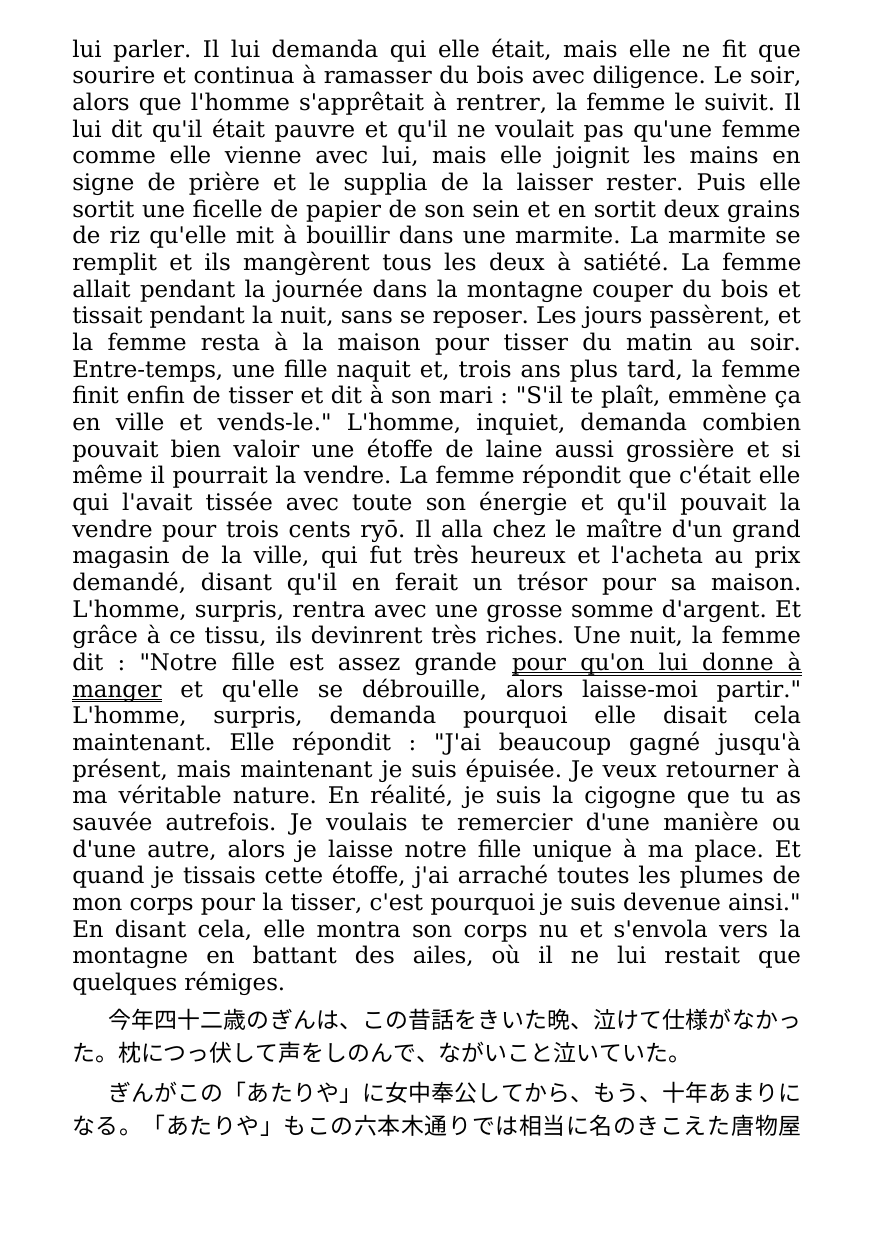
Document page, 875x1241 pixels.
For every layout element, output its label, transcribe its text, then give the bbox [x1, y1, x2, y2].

text lui parler. Il lui demanda qui elle était, mais elle ne fit que sourire et continua à ramasser du bois avec diligence. Le soir, alors que l'homme s'apprêtait à rentrer, la femme le suivit. Il lui dit qu'il était pauvre et qu'il ne voulait pas qu'une femme comme elle vienne avec lui, mais elle joignit les mains en signe de prière et le supplia de la laisser rester. Puis elle sortit une ficelle de papier de son sein et en sortit deux grains de riz qu'elle mit à bouillir dans une marmite. La marmite se remplit et ils mangèrent tous les deux à satiété. La femme allait pendant la journée dans la montagne couper du bois et tissait pendant la nuit, sans se reposer. Les jours passèrent, et la femme resta à la maison pour tisser du matin au soir. Entre-temps, une fille naquit et, trois ans plus tard, la femme finit enfin de tisser et dit à son mari : "S'il te plaît, emmène ça en ville et vends-le." L'homme, inquiet, demanda combien pouvait bien valoir une étoffe de laine aussi grossière et si même il pourrait la vendre. La femme répondit que c'était elle qui l'avait tissée avec toute son énergie et qu'il pouvait la vendre pour trois cents ryō. Il alla chez le maître d'un grand magasin de la ville, qui fut très heureux et l'acheta au prix demandé, disant qu'il en ferait un trésor pour sa maison. L'homme, surpris, rentra avec une grosse somme d'argent. Et grâce à ce tissu, ils devinrent très riches. Une nuit, la femme dit : "Notre fille est assez grande pour qu'on lui donne à manger et qu'elle se débrouille, alors laisse-moi partir." L'homme, surpris, demanda pourquoi elle disait cela maintenant. Elle répondit : "J'ai beaucoup gagné jusqu'à présent, mais maintenant je suis épuisée. Je veux retourner à ma véritable nature. En réalité, je suis la cigogne que tu as sauvée autrefois. Je voulais te remercier d'une manière ou d'une autre, alors je laisse notre fille unique à ma place. Et quand je tissais cette étoffe, j'ai arraché toutes les plumes de mon corps pour la tisser, c'est pourquoi je suis devenue ainsi." En disant cela, elle montra son corps nu et s'envola vers la montagne en battant des ailes, où il ne lui restait que quelques rémiges. [72, 36, 802, 996]
text 今年四十二歳のぎんは、この昔話をきいた晩、泣けて仕様がなかった。枕につっ伏して声をしのんで、ながいこと泣いていた。 [72, 1002, 802, 1068]
text ぎんがこの「あたりや」に女中奉公してから、もう、十年あまりになる。「あたりや」もこの六本木通りでは相当に名のきこえた唐物屋 [72, 1074, 802, 1141]
